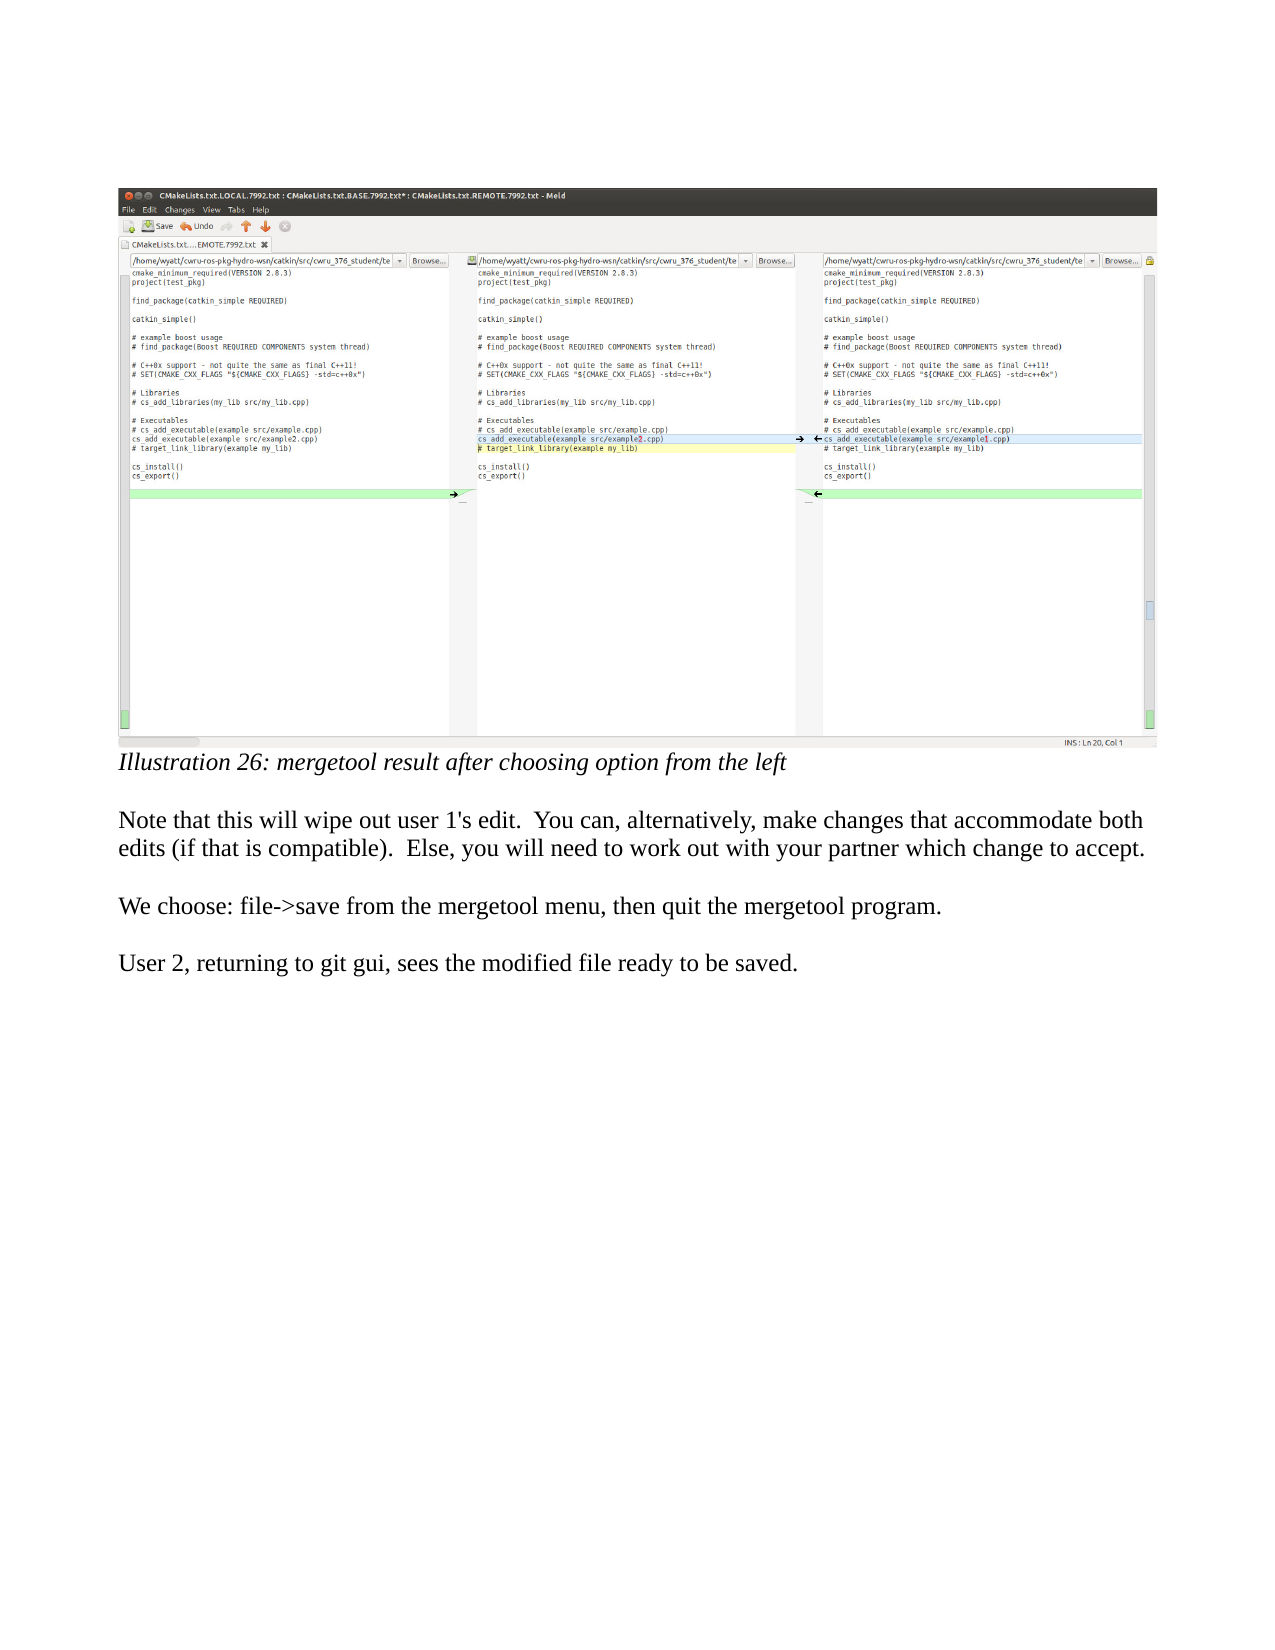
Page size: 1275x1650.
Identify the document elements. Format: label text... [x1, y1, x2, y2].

text Note that this will wipe out user 1's edit. You can, alternatively, make changes that accommodate both edits (if that is compatible). Else, you will need to work out with your partner which change to accept. [118, 805, 1157, 862]
text Illustration 26: mergetool result after choosing option from the left [118, 748, 1157, 776]
picture [118, 188, 1158, 748]
text We choose: file->save from the mergetool menu, then quit the mergetool program. [118, 891, 1157, 920]
text User 2, returning to git gui, sees the modified file ready to be saved. [118, 948, 1157, 977]
